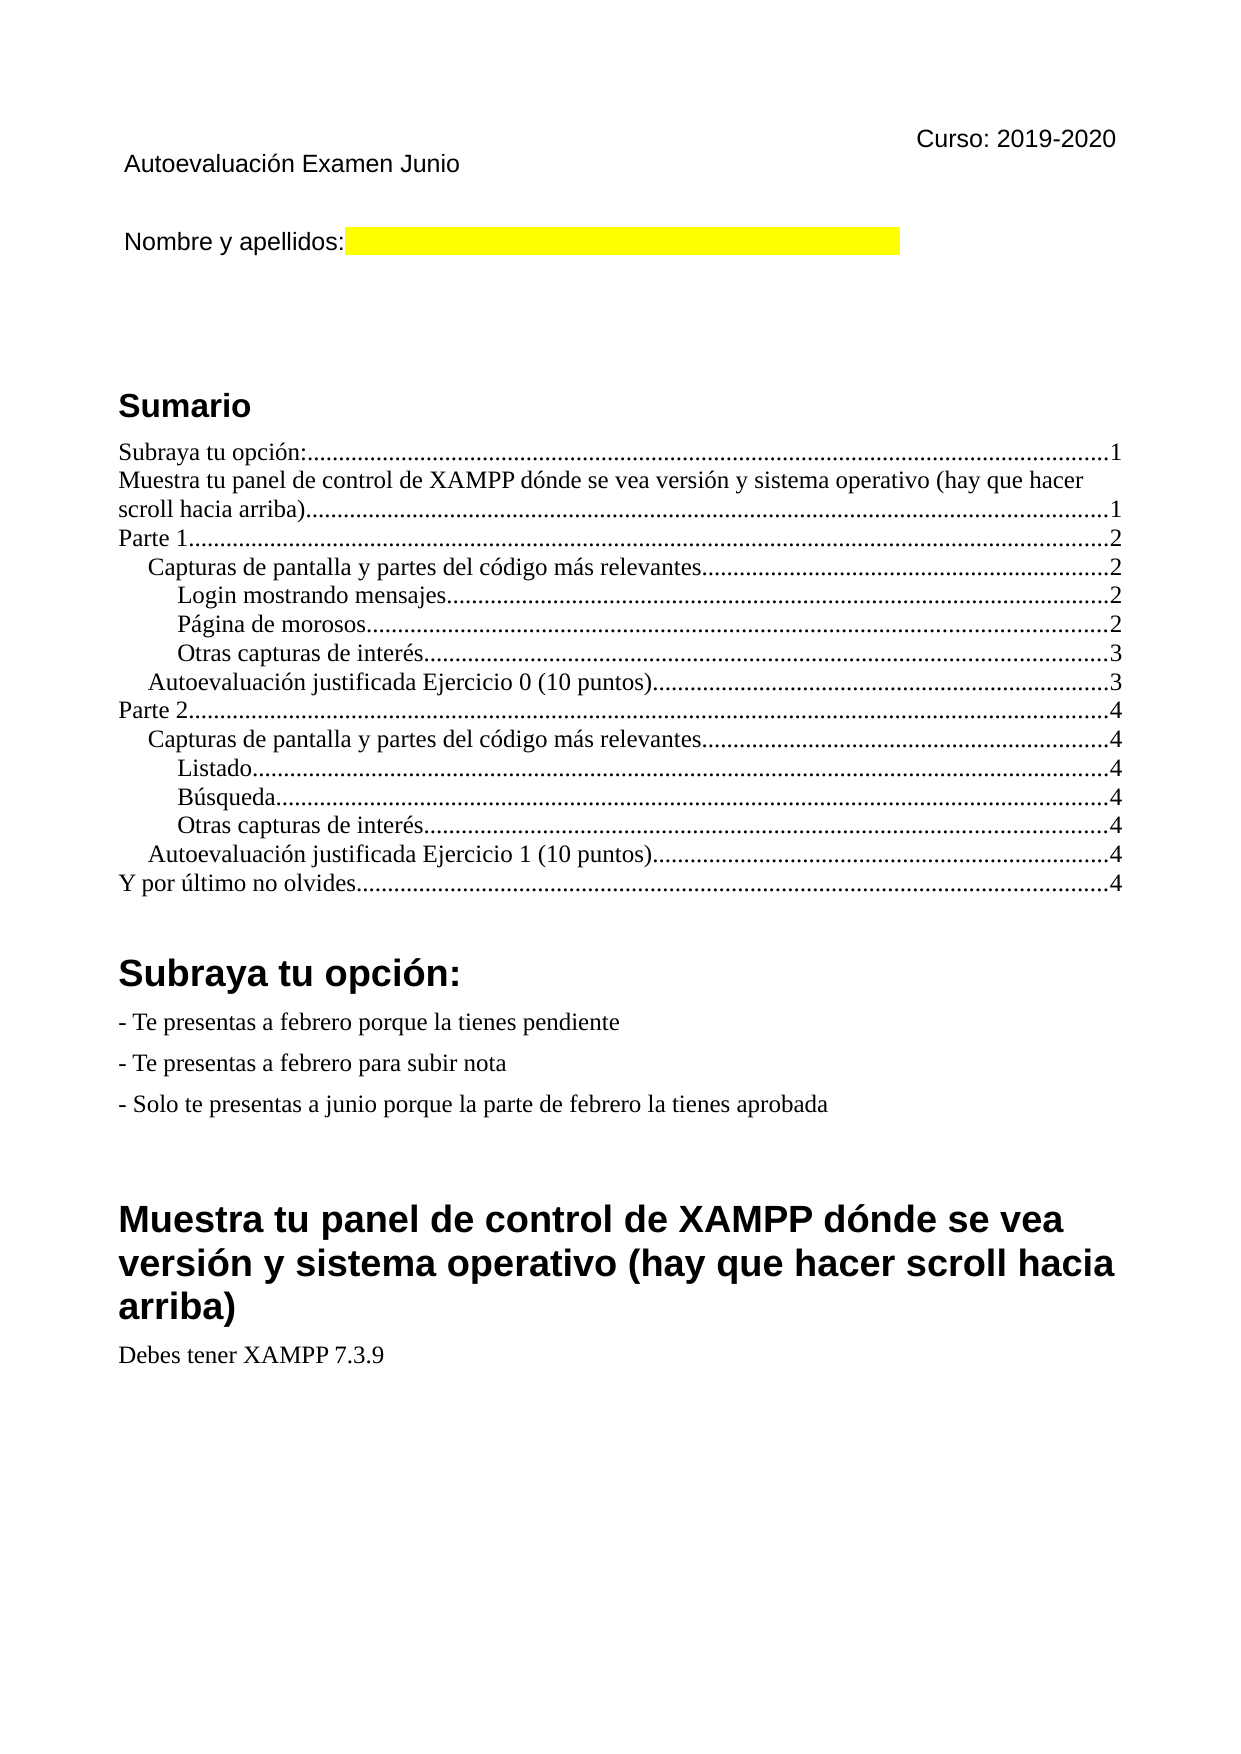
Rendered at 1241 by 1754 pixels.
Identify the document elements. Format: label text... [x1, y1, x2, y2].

text Búsqueda 4 [177, 782, 1122, 811]
subtitle Sumario [118, 386, 1122, 424]
text Autoevaluación justificada Ejercicio 1 (10 puntos) 4 [148, 839, 1122, 868]
text Debes tener XAMPP 7.3.9 [118, 1340, 1122, 1369]
text Subraya tu opción: 1 [118, 437, 1122, 466]
text Otras capturas de interés 4 [177, 811, 1122, 839]
text Autoevaluación justificada Ejercicio 0 (10 puntos) 3 [148, 667, 1122, 696]
text Otras capturas de interés 3 [177, 638, 1122, 667]
text Login mostrando mensajes 2 [177, 581, 1122, 609]
text Y por último no olvides... 4 [118, 868, 1122, 897]
text - Te presentas a febrero para subir nota [118, 1048, 1122, 1077]
text Página de morosos 2 [177, 609, 1122, 638]
text - Solo te presentas a junio porque la parte de febrero la tienes aprobada [118, 1089, 1122, 1118]
text Capturas de pantalla y partes del código más relevantes 2 [148, 552, 1122, 581]
text Capturas de pantalla y partes del código más relevantes 4 [148, 724, 1122, 753]
text - Te presentas a febrero porque la tienes pendiente [118, 1007, 1122, 1035]
subtitle Muestra tu panel de control de XAMPP dónde se vea versión y sistema operativo (hay que hacer scroll hacia arriba) [118, 1197, 1122, 1328]
text Parte 1 2 [118, 523, 1122, 552]
text Listado 4 [177, 753, 1122, 782]
text Parte 2 4 [118, 696, 1122, 724]
text Muestra tu panel de control de XAMPP dónde se vea versión y sistema operativo (hay que hacer scroll hacia arriba) 1 [118, 466, 1122, 523]
subtitle Subraya tu opción: [118, 951, 1122, 994]
